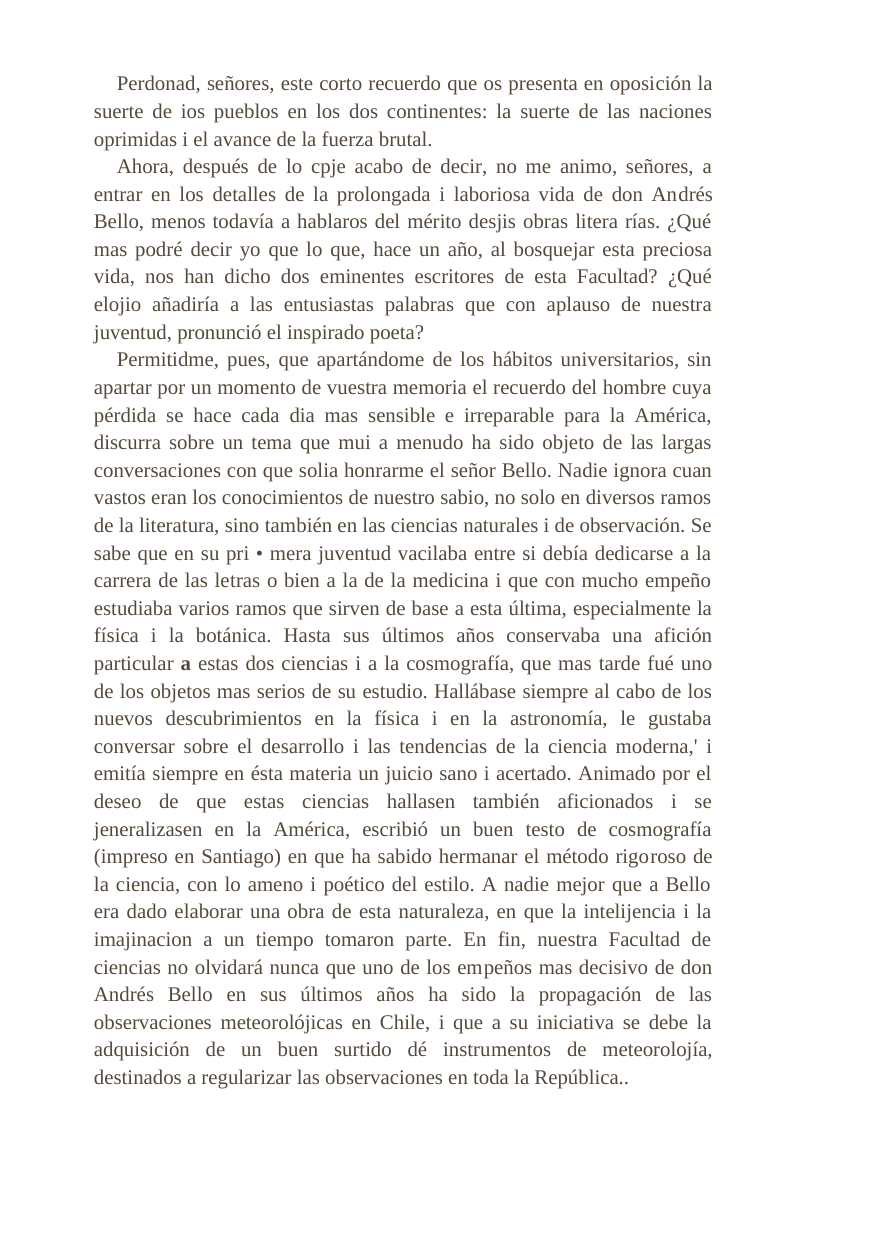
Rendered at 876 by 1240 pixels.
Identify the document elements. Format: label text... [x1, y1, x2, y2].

text Ahora, después de lo cpje acabo de decir, no me animo, señores, a entrar en los detalles de la prolongada i laboriosa vida de don An­drés Bello, menos todavía a hablaros del mérito desjis obras litera rías. ¿Qué mas podré decir yo que lo que, hace un año, al bosquejar esta preciosa vida, nos han dicho dos eminentes escritores de esta Facultad? ¿Qué elojio añadiría a las entusiastas palabras que con aplauso de nuestra juventud, pronunció el inspirado poeta? [94, 154, 713, 344]
text Permitidme, pues, que apartándome de los hábitos universitarios, sin apartar por un momento de vuestra memoria el recuerdo del hombre cuya pérdida se hace cada dia mas sensible e irreparable para la América, discurra sobre un tema que mui a menudo ha sido objeto de las largas conversaciones con que solia honrarme el señor Bello. Nadie ignora cuan vastos eran los conocimientos de nuestro sabio, no solo en diversos ramos de la literatura, sino tam­bién en las ciencias naturales i de observación. Se sabe que en su pri • mera juventud vacilaba entre si debía dedicarse a la carrera de las le­tras o bien a la de la medicina i que con mucho empeño estudiaba varios ramos que sirven de base a esta última, especialmente la física i la botánica. Hasta sus últimos años conservaba una afición particular a estas dos ciencias i a la cosmografía, que mas tarde fué uno de los objetos mas serios de su estudio. Hallábase siempre al cabo de los nuevos descubrimientos en la física i en la astronomía, le gustaba conversar sobre el desarrollo i las tendencias de la ciencia moderna,' i emitía siempre en ésta materia un juicio sano i acertado. Animado por el deseo de que estas ciencias hallasen también aficionados i se jeneralizasen en la América, escribió un buen testo de cosmografía (impreso en Santiago) en que ha sabido hermanar el método rigo­roso de la ciencia, con lo ameno i poético del estilo. A nadie mejor que a Bello era dado elaborar una obra de esta naturaleza, en que la intelijencia i la imajinacion a un tiempo tomaron parte. En fin, nuestra Facultad de ciencias no olvidará nunca que uno de los em­peños mas decisivo de don Andrés Bello en sus últimos años ha sido la propagación de las observaciones meteorolójicas en Chile, i que a su iniciativa se debe la adquisición de un buen surtido dé instru­mentos de meteorolojía, destinados a regularizar las observaciones en toda la República.. [94, 347, 713, 1089]
text Perdonad, señores, este corto recuerdo que os presenta en oposi­ción la suerte de ios pueblos en los dos continentes: la suerte de las naciones oprimidas i el avance de la fuerza brutal. [94, 71, 713, 151]
